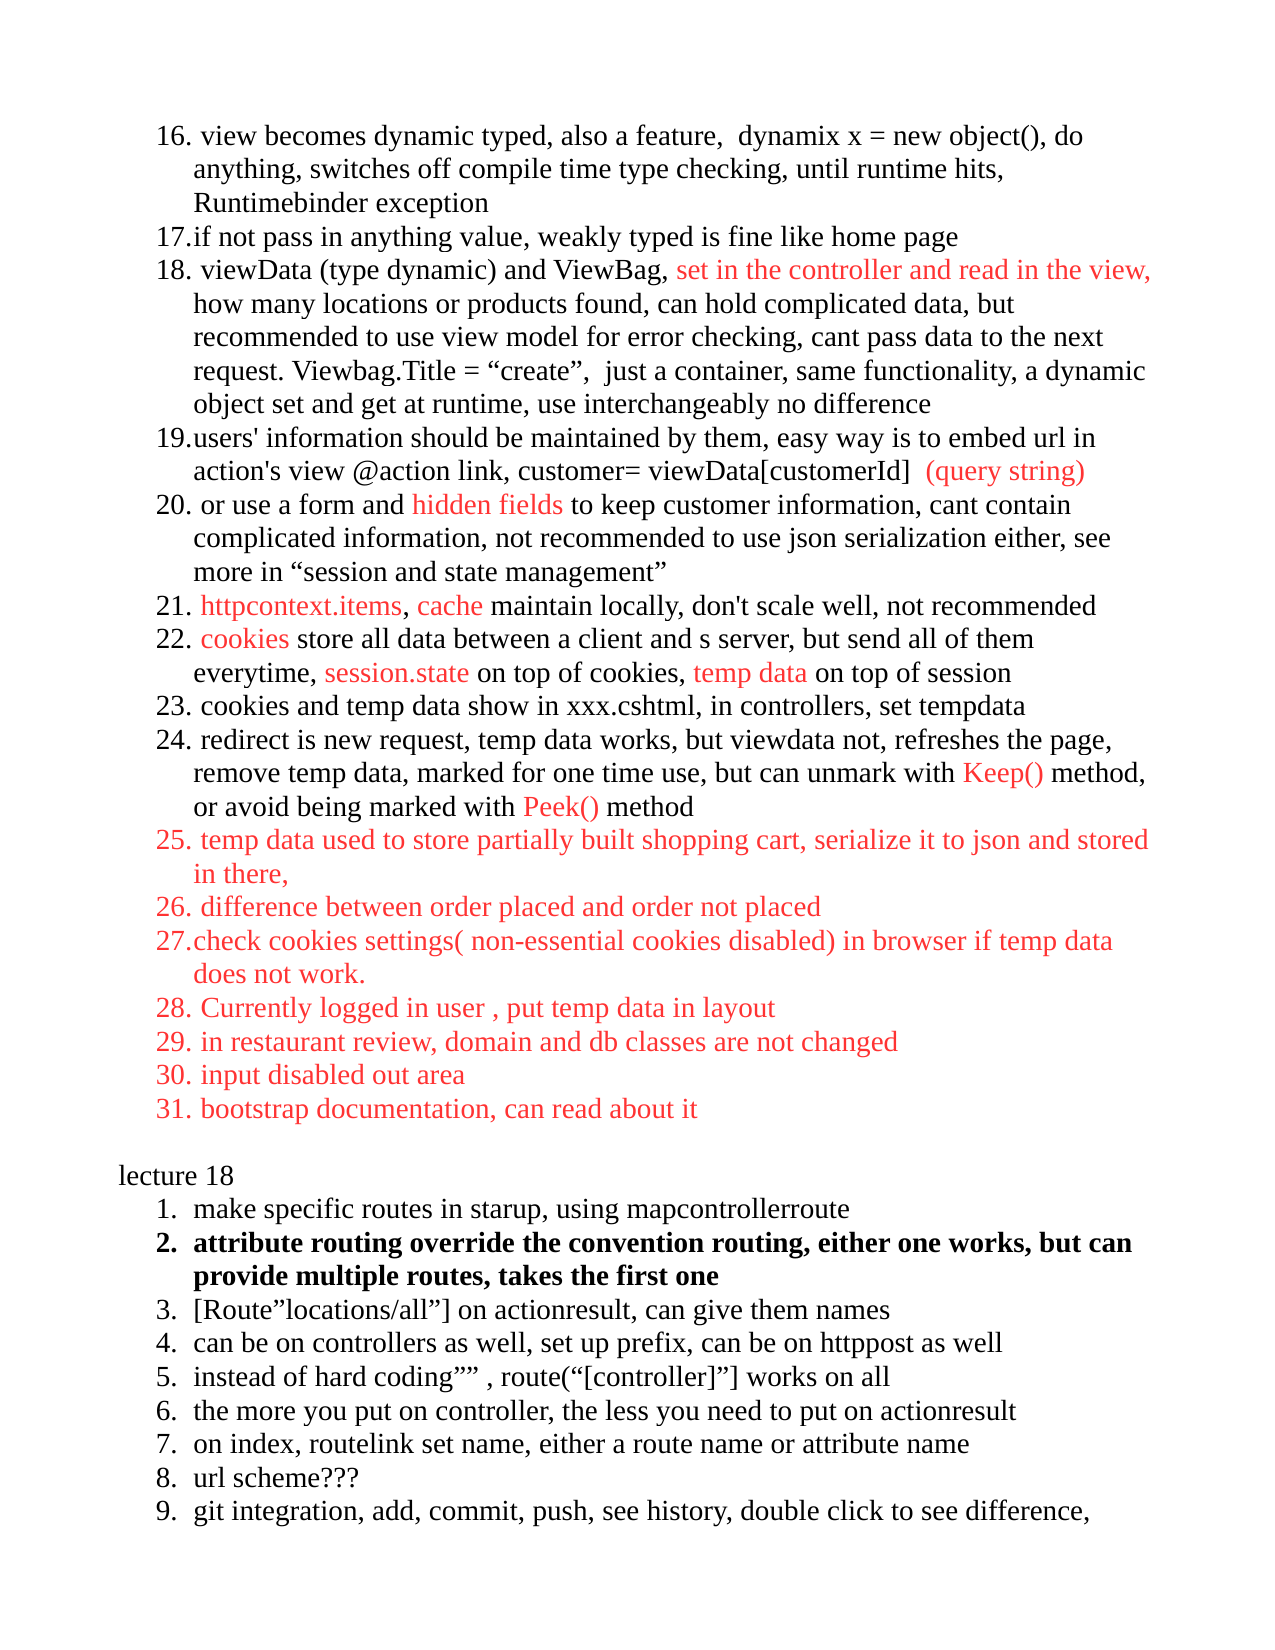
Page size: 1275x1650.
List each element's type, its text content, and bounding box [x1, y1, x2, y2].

list httpcontext.items, cache maintain locally, don't scale well, not recommended [156, 588, 1157, 621]
list cookies and temp data show in xxx.cshtml, in controllers, set tempdata [156, 688, 1157, 722]
list make specific routes in starup, using mapcontrollerroute [156, 1191, 1157, 1225]
list redirect is new request, temp data works, but viewdata not, refreshes the page, remove temp data, marked for one time use, but can unmark with Keep() method, or avoid being marked with Peek() method [156, 722, 1157, 822]
list [Route”locations/all”] on actionresult, can give them names [156, 1292, 1157, 1326]
list or use a form and hidden fields to keep customer information, cant contain complicated information, not recommended to use json serialization either, see more in “session and state management” [156, 487, 1157, 588]
text lecture 18 [118, 1158, 1157, 1191]
list check cookies settings( non-essential cookies disabled) in browser if temp data does not work. [156, 923, 1157, 990]
list bootstrap documentation, can read about it [156, 1091, 1157, 1124]
list users' information should be maintained by them, easy way is to embed url in action's view @action link, customer= viewData[customerId] (query string) [156, 420, 1157, 487]
list url scheme??? [156, 1460, 1157, 1493]
list in restaurant review, domain and db classes are not changed [156, 1024, 1157, 1057]
list viewData (type dynamic) and ViewBag, set in the controller and read in the view, how many locations or products found, can hold complicated data, but recommended to use view model for error checking, cant pass data to the next request. Viewbag.Title = “create”, just a container, same functionality, a dynamic object set and get at runtime, use interchangeably no difference [156, 252, 1157, 420]
list git integration, add, commit, push, see history, double click to see difference, [156, 1493, 1157, 1527]
list instead of hard coding”” , route(“[controller]”] works on all [156, 1359, 1157, 1393]
list Currently logged in user , put temp data in layout [156, 990, 1157, 1024]
list difference between order placed and order not placed [156, 889, 1157, 923]
list view becomes dynamic typed, also a feature, dynamix x = new object(), do anything, switches off compile time type checking, until runtime hits, Runtimebinder exception [156, 118, 1157, 219]
list if not pass in anything value, weakly typed is fine like home page [156, 219, 1157, 252]
list the more you put on controller, the less you need to put on actionresult [156, 1393, 1157, 1426]
list can be on controllers as well, set up prefix, can be on httppost as well [156, 1326, 1157, 1359]
list attribute routing override the convention routing, either one works, but can provide multiple routes, takes the first one [156, 1225, 1157, 1292]
list input disabled out area [156, 1057, 1157, 1091]
list on index, routelink set name, either a route name or attribute name [156, 1426, 1157, 1460]
list temp data used to store partially built shopping cart, serialize it to json and stored in there, [156, 822, 1157, 889]
list cookies store all data between a client and s server, but send all of them everytime, session.state on top of cookies, temp data on top of session [156, 621, 1157, 688]
